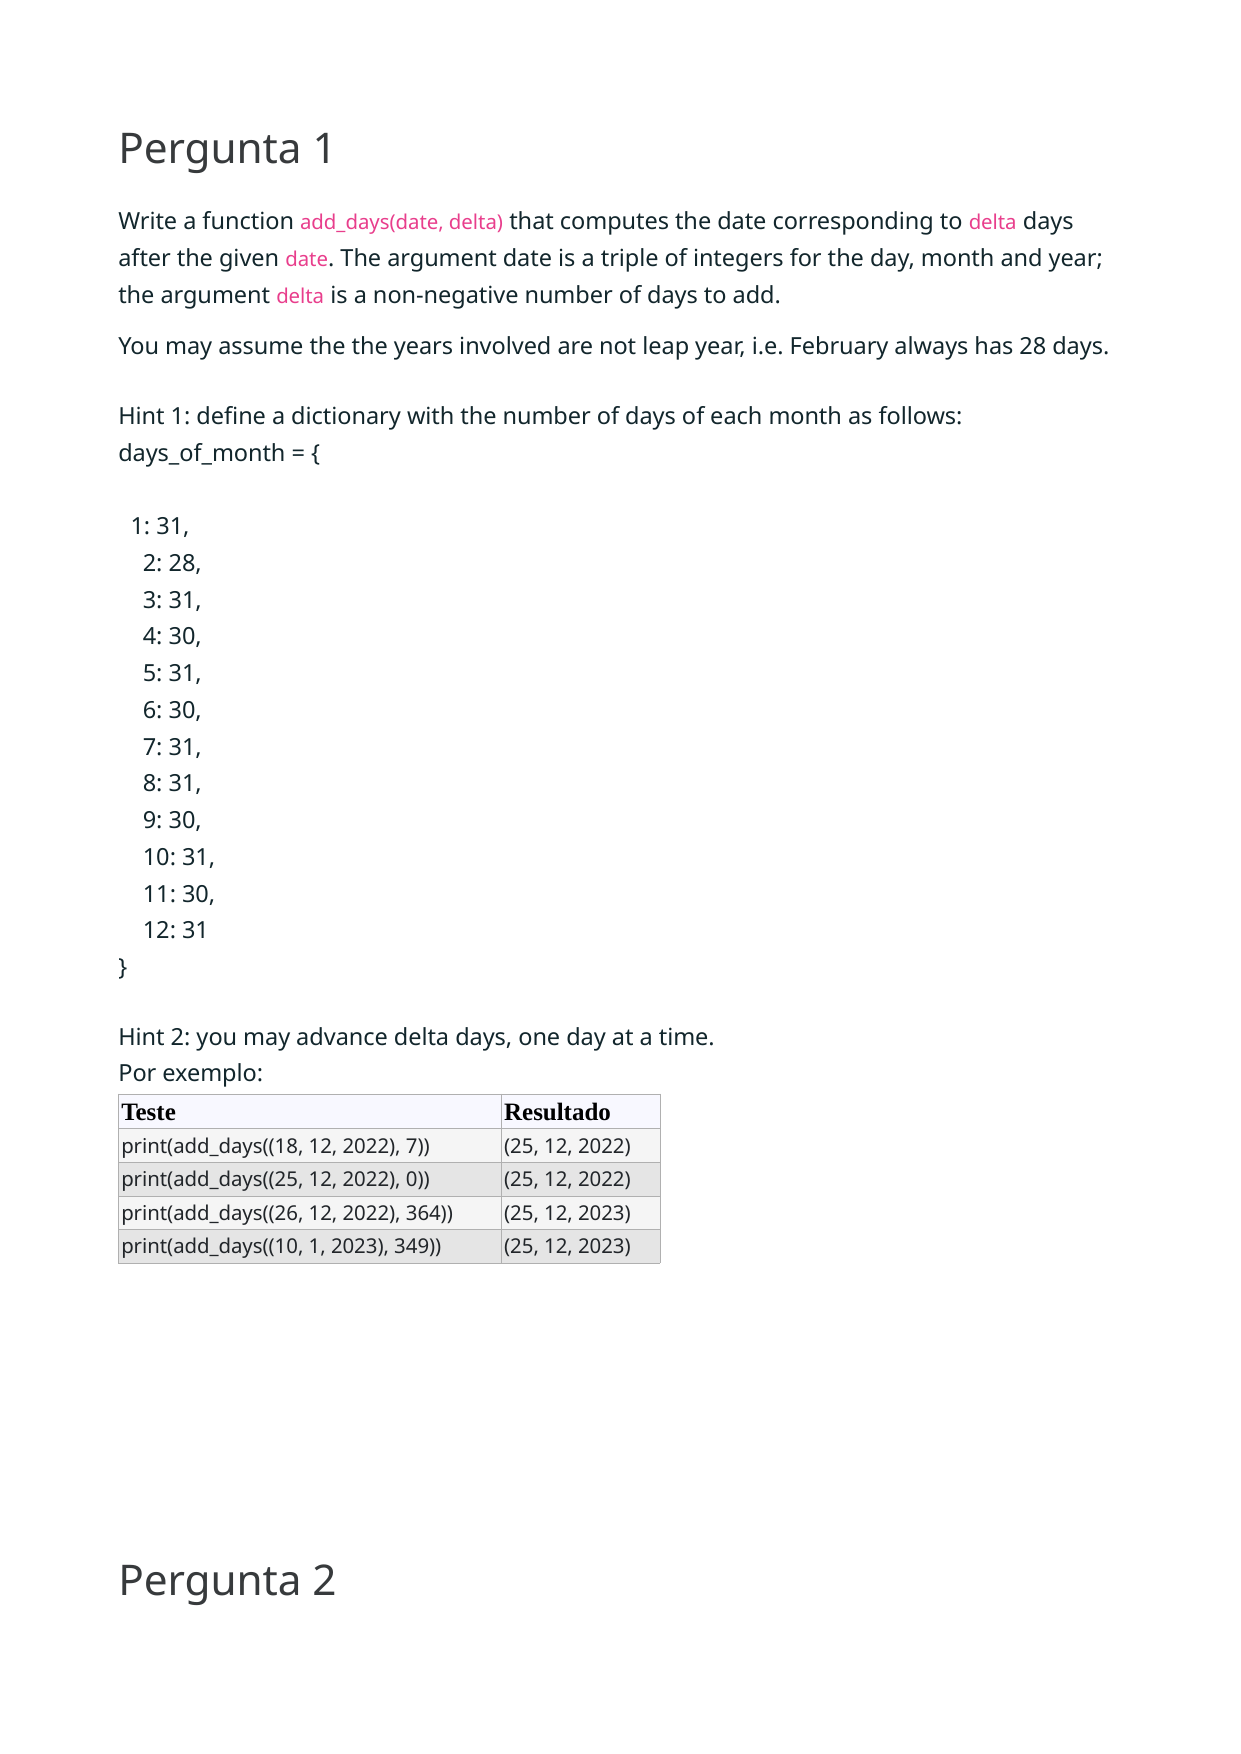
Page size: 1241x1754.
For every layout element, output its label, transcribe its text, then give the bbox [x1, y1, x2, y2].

text Hint 1: define a dictionary with the number of days of each month as follows: [118, 399, 1122, 431]
text Write a function add_days(date, delta) that computes the date corresponding to delta days after the given date. The argument date is a triple of integers for the day, month and year; the argument delta is a non-negative number of days to add. [118, 204, 1122, 310]
table_header Resultado [502, 1095, 660, 1128]
text Por exemplo: [118, 1057, 1122, 1089]
table_cell (25, 12, 2022) [502, 1129, 660, 1162]
text 1: 31, 2: 28, 3: 31, 4: 30, 5: 31, 6: 30, 7: 31, 8: 31, 9: 30, 10: 31, 11: 30, 12: 31 } [118, 509, 1122, 983]
table_cell (25, 12, 2023) [502, 1197, 660, 1229]
table_cell (25, 12, 2022) [502, 1163, 660, 1196]
table_header Teste [119, 1095, 501, 1128]
table_cell print(add_days((10, 1, 2023), 349)) [119, 1230, 501, 1263]
text Pergunta 1 [118, 118, 1122, 176]
table_cell print(add_days((26, 12, 2022), 364)) [119, 1197, 501, 1229]
table_cell (25, 12, 2023) [502, 1230, 660, 1263]
table_cell print(add_days((18, 12, 2022), 7)) [119, 1129, 501, 1162]
table_cell print(add_days((25, 12, 2022), 0)) [119, 1163, 501, 1196]
text You may assume the the years involved are not leap year, i.e. February always has 28 days. [118, 329, 1122, 361]
text days_of_month = { [118, 436, 1122, 504]
text Hint 2: you may advance delta days, one day at a time. [118, 1020, 1122, 1052]
text Pergunta 2 [118, 1550, 1122, 1608]
